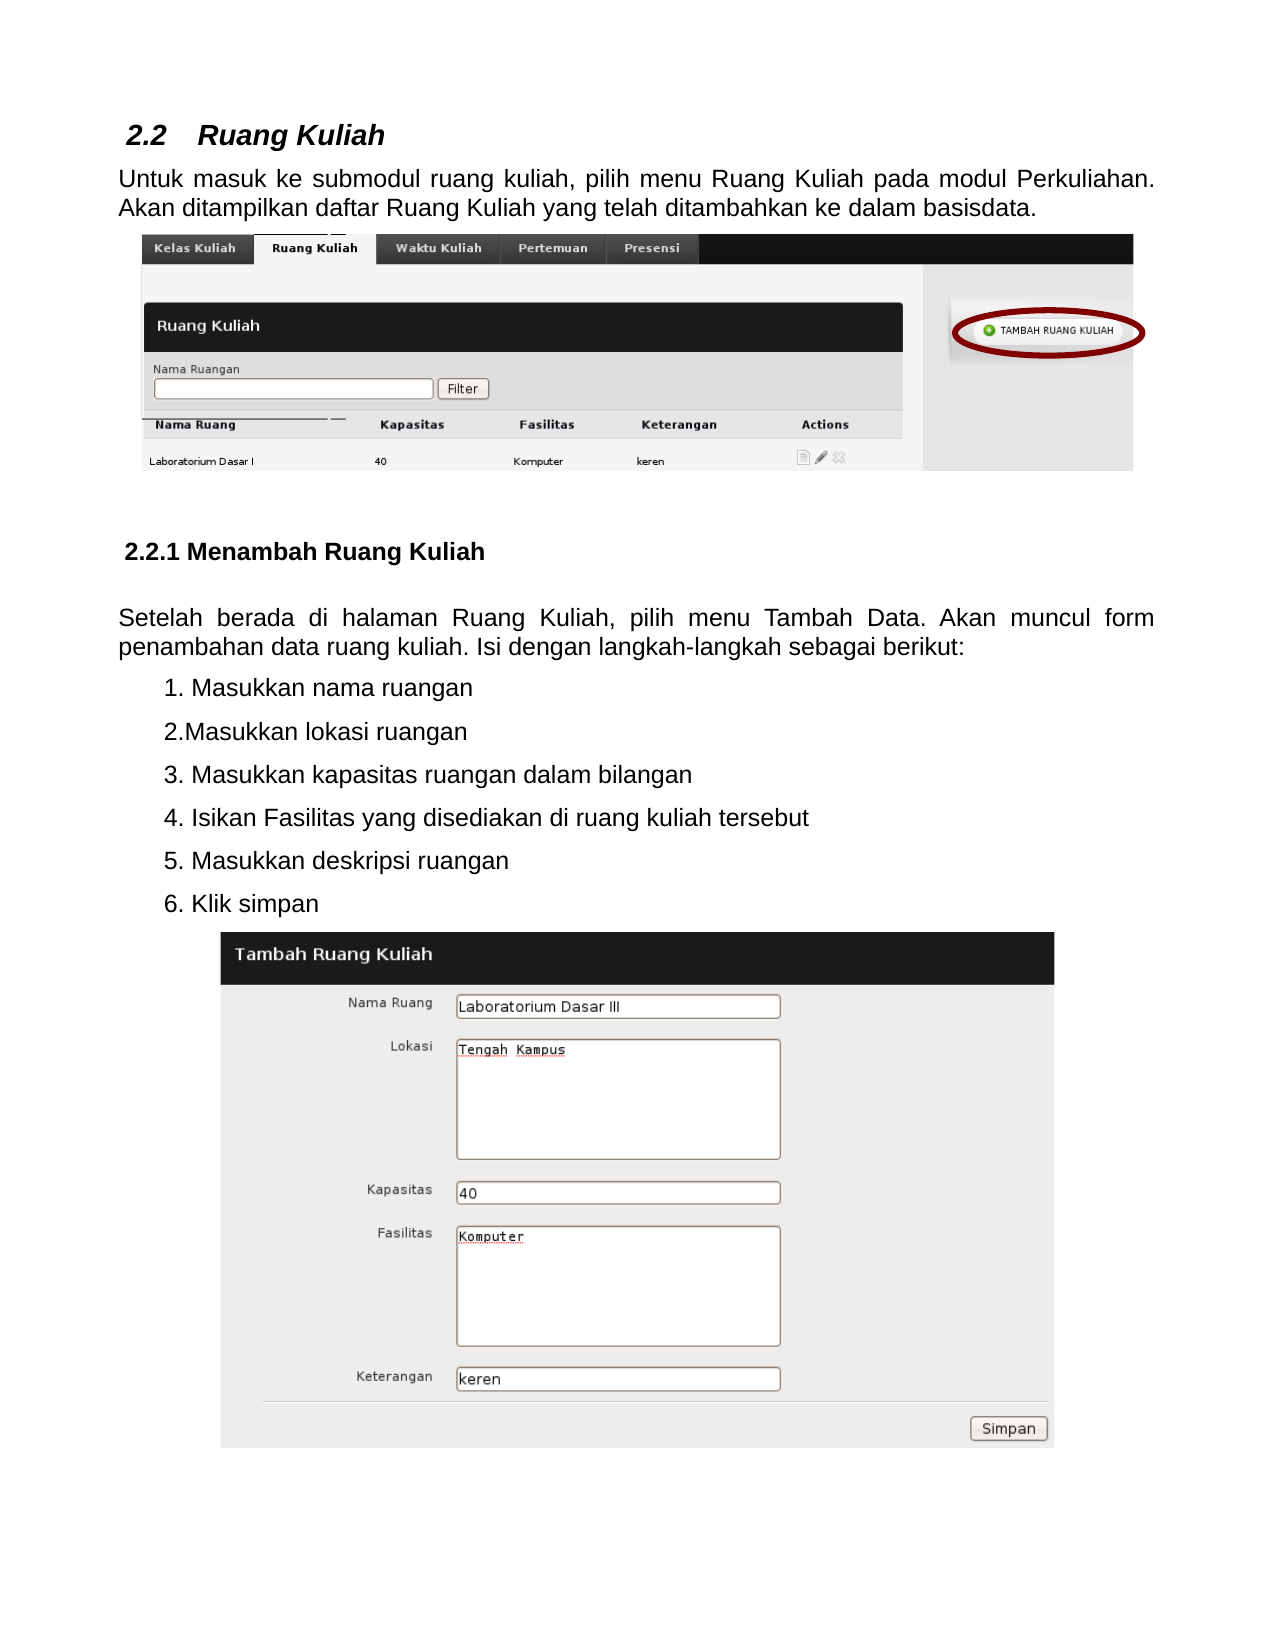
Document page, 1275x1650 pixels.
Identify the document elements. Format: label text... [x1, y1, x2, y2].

list Untuk masuk ke submodul ruang kuliah, pilih menu Ruang Kuliah pada modul Perkuliahan. Akan ditampilkan daftar Ruang Kuliah yang telah ditambahkan ke dalam basisdata. [118, 164, 1157, 222]
list Klik simpan [163, 889, 1157, 918]
picture [220, 932, 1055, 1448]
list 2.2.1 Menambah Ruang Kuliah [124, 537, 1157, 566]
list 1. Masukkan nama ruangan [163, 673, 1157, 702]
picture [141, 234, 1134, 471]
list Isikan Fasilitas yang disediakan di ruang kuliah tersebut [163, 803, 1157, 832]
list 2.Masukkan lokasi ruangan [163, 717, 1157, 745]
list Setelah berada di halaman Ruang Kuliah, pilih menu Tambah Data. Akan muncul form penambahan data ruang kuliah. Isi dengan langkah-langkah sebagai berikut: [118, 603, 1157, 661]
subtitle Ruang Kuliah [118, 118, 1157, 152]
list Masukkan deskripsi ruangan [163, 846, 1157, 875]
picture [959, 314, 1134, 352]
list Masukkan kapasitas ruangan dalam bilangan [163, 760, 1157, 788]
